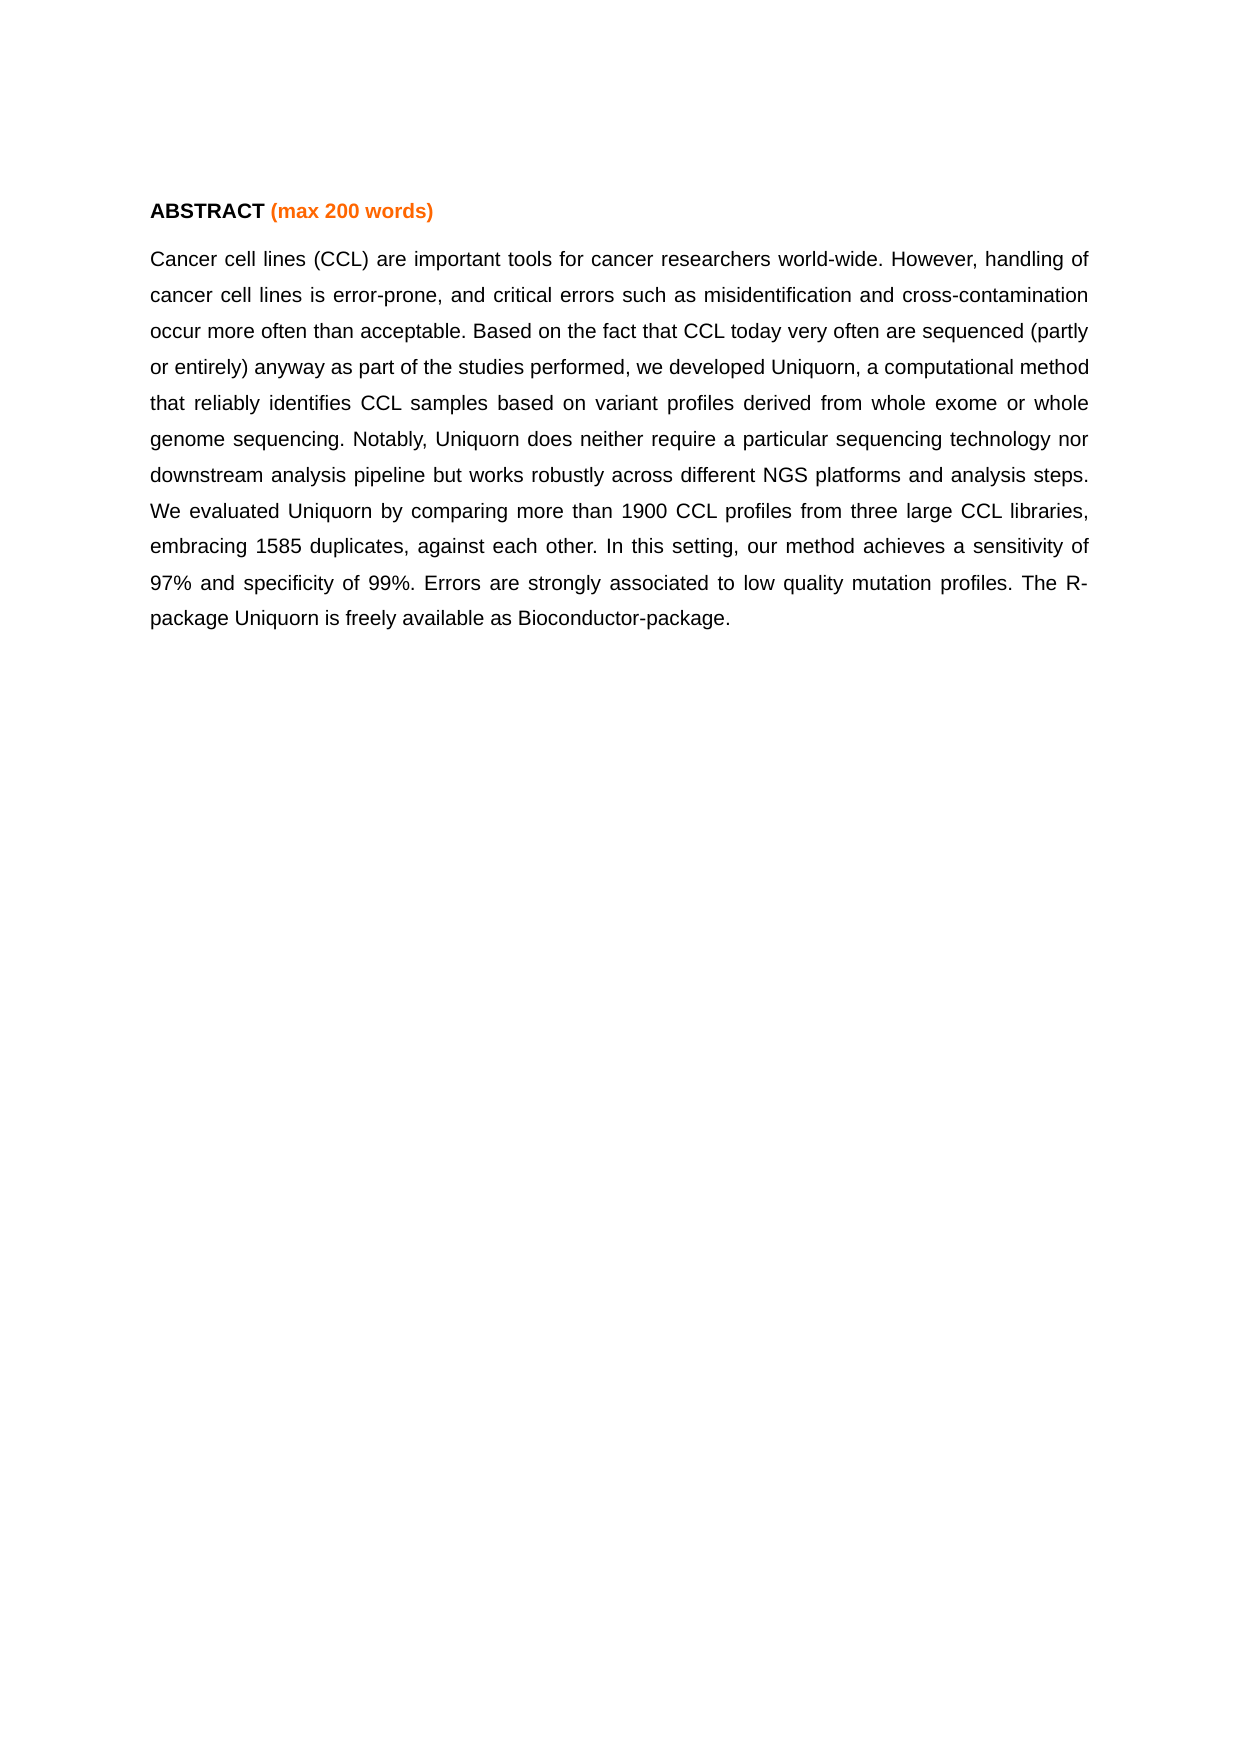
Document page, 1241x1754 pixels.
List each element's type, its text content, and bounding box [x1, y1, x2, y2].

text Cancer cell lines (CCL) are important tools for cancer researchers world-wide. However, handling of cancer cell lines is error-prone, and critical errors such as misidentification and cross-contamination occur more often than acceptable. Based on the fact that CCL today very often are sequenced (partly or entirely) anyway as part of the studies performed, we developed Uniquorn, a computational method that reliably identifies CCL samples based on variant profiles derived from whole exome or whole genome sequencing. Notably, Uniquorn does neither require a particular sequencing technology nor downstream analysis pipeline but works robustly across different NGS platforms and analysis steps. We evaluated Uniquorn by comparing more than 1900 CCL profiles from three large CCL libraries, embracing 1585 duplicates, against each other. In this setting, our method achieves a sensitivity of 97% and specificity of 99%. Errors are strongly associated to low quality mutation profiles. The R-package Uniquorn is freely available as Bioconductor-package. [150, 247, 1090, 630]
text ABSTRACT (max 200 words) [150, 198, 1090, 222]
